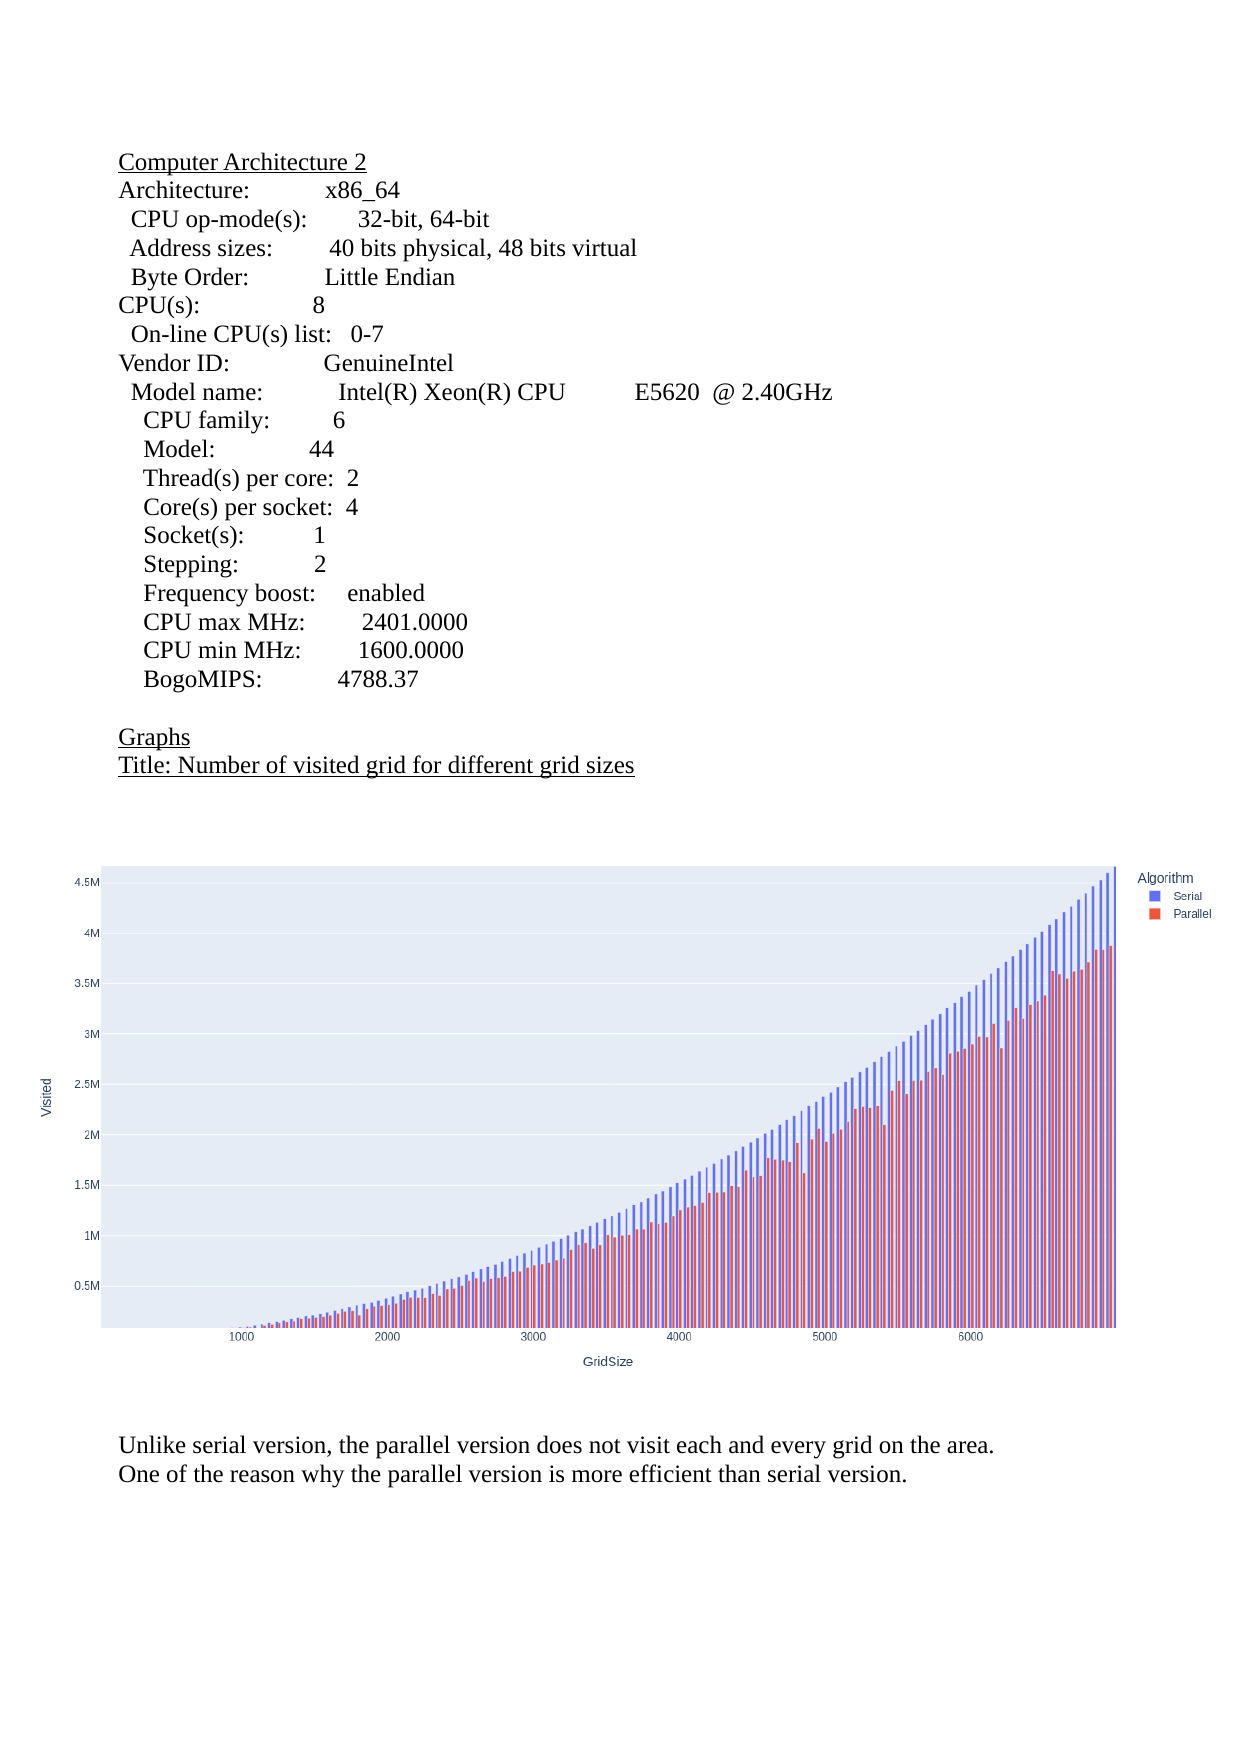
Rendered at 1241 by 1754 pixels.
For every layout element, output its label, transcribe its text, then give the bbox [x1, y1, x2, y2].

text On-line CPU(s) list: 0-7 [118, 319, 1122, 348]
text CPU(s): 8 [118, 291, 1122, 319]
text Model name: Intel(R) Xeon(R) CPU E5620 @ 2.40GHz [118, 377, 1122, 406]
text Unlike serial version, the parallel version does not visit each and every grid on the area. [118, 1431, 1122, 1459]
text Frequency boost: enabled [118, 578, 1122, 607]
text CPU max MHz: 2401.0000 [118, 607, 1122, 636]
text Computer Architecture 2 [118, 147, 1122, 176]
text Vendor ID: GenuineIntel [118, 348, 1122, 377]
text BogoMIPS: 4788.37 [118, 664, 1122, 693]
text Byte Order: Little Endian [118, 262, 1122, 291]
text CPU op-mode(s): 32-bit, 64-bit [118, 204, 1122, 233]
text Core(s) per socket: 4 [118, 492, 1122, 521]
text Address sizes: 40 bits physical, 48 bits virtual [118, 233, 1122, 262]
text Socket(s): 1 [118, 521, 1122, 549]
text CPU min MHz: 1600.0000 [118, 636, 1122, 664]
text Stepping: 2 [118, 549, 1122, 578]
text Title: Number of visited grid for different grid sizes [118, 751, 1122, 779]
text CPU family: 6 [118, 406, 1122, 434]
text Graphs [118, 722, 1122, 751]
text One of the reason why the parallel version is more efficient than serial version. [118, 1459, 1122, 1488]
picture [25, 811, 1228, 1402]
text Architecture: x86_64 [118, 176, 1122, 204]
text Thread(s) per core: 2 [118, 463, 1122, 492]
text Model: 44 [118, 434, 1122, 463]
